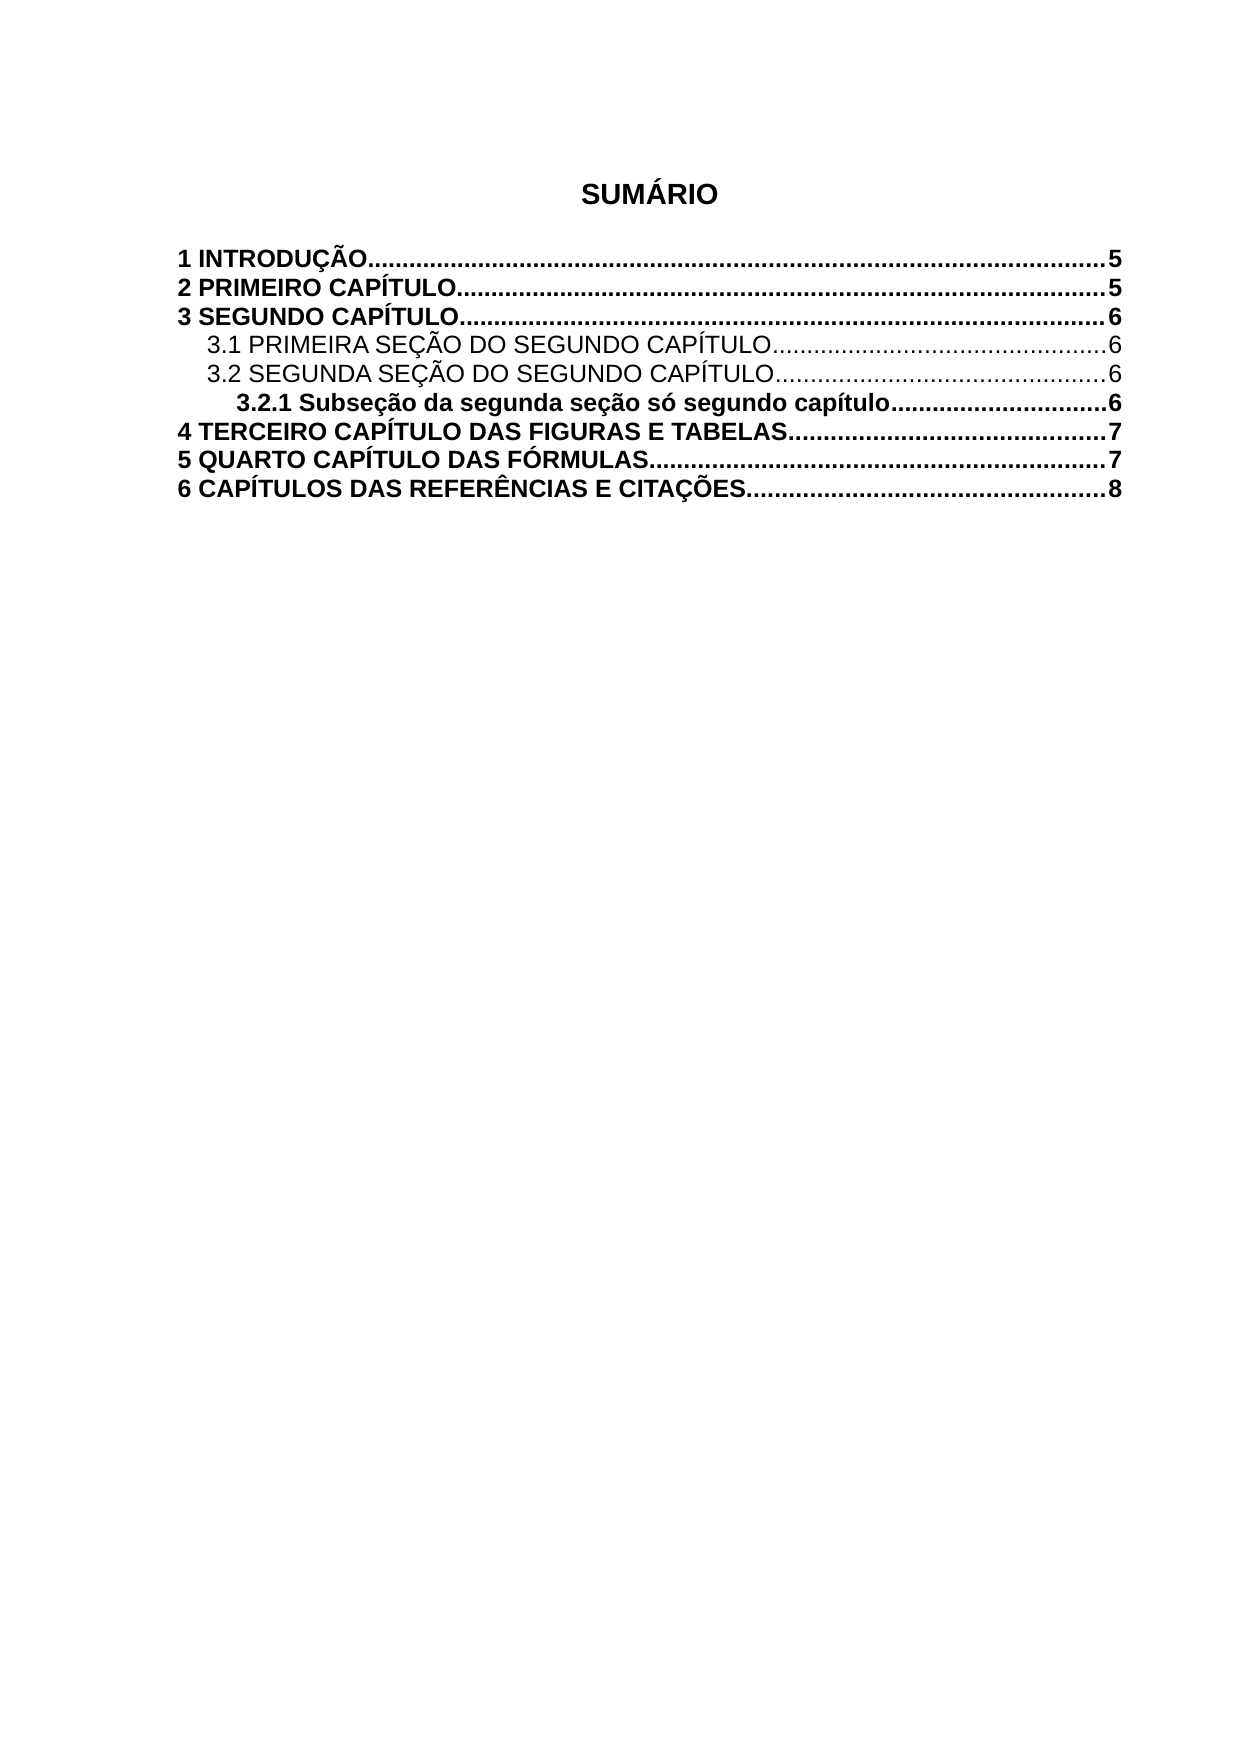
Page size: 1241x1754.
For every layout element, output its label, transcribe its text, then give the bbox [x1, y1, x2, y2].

text 3.1 Primeira seção do segundo capítulo 6 [207, 331, 1122, 359]
text 1 Introdução 5 [177, 244, 1122, 273]
text 6 Capítulos das referências e citações. 8 [177, 474, 1122, 503]
text Sumário [177, 177, 1122, 211]
text 3.2.1 Subseção da segunda seção só segundo capítulo 6 [236, 388, 1122, 417]
text 4 Terceiro Capítulo das Figuras e Tabelas 7 [177, 417, 1122, 446]
text 3 Segundo capítulo 6 [177, 302, 1122, 331]
text 3.2 Segunda seção do segundo capítulo 6 [207, 359, 1122, 388]
text 2 Primeiro Capítulo 5 [177, 273, 1122, 302]
text 5 Quarto Capítulo das Fórmulas 7 [177, 446, 1122, 474]
